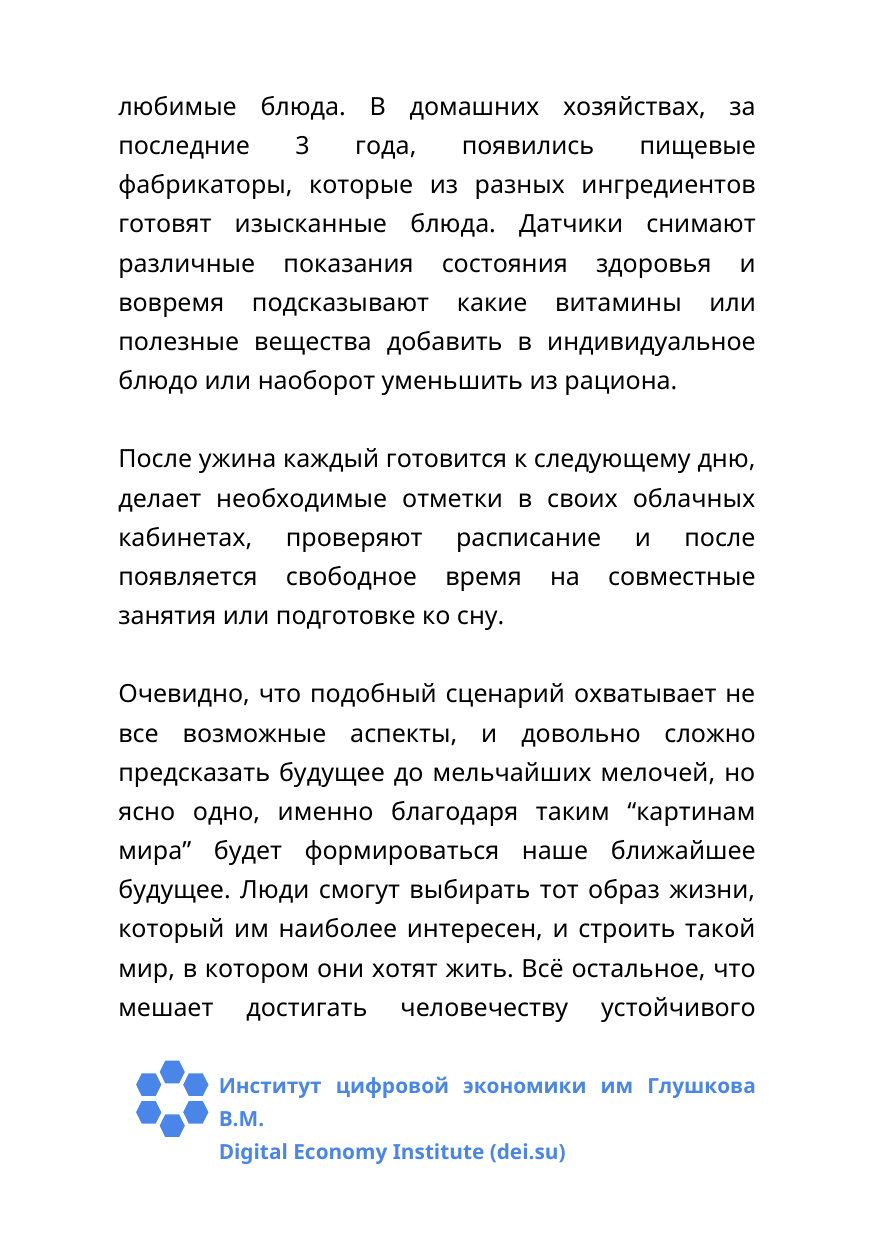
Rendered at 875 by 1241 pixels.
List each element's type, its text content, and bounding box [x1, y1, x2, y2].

text любимые блюда. В домашних хозяйствах, за последние 3 года, появились пищевые фабрикаторы, которые из разных ингредиентов готовят изысканные блюда. Датчики снимают различные показания состояния здоровья и вовремя подсказывают какие витамины или полезные вещества добавить в индивидуальное блюдо или наоборот уменьшить из рациона. [118, 88, 756, 397]
text Очевидно, что подобный сценарий охватывает не все возможные аспекты, и довольно сложно предсказать будущее до мельчайших мелочей, но ясно одно, именно благодаря таким “картинам мира” будет формироваться наше ближайшее будущее. Люди смогут выбирать тот образ жизни, который им наиболее интересен, и строить такой мир, в котором они хотят жить. Всё остальное, что мешает достигать человечеству устойчивого [118, 676, 756, 1023]
text После ужина каждый готовится к следующему дню, делает необходимые отметки в своих облачных кабинетах, проверяют расписание и после появляется свободное время на совместные занятия или подготовке ко сну. [118, 441, 756, 632]
